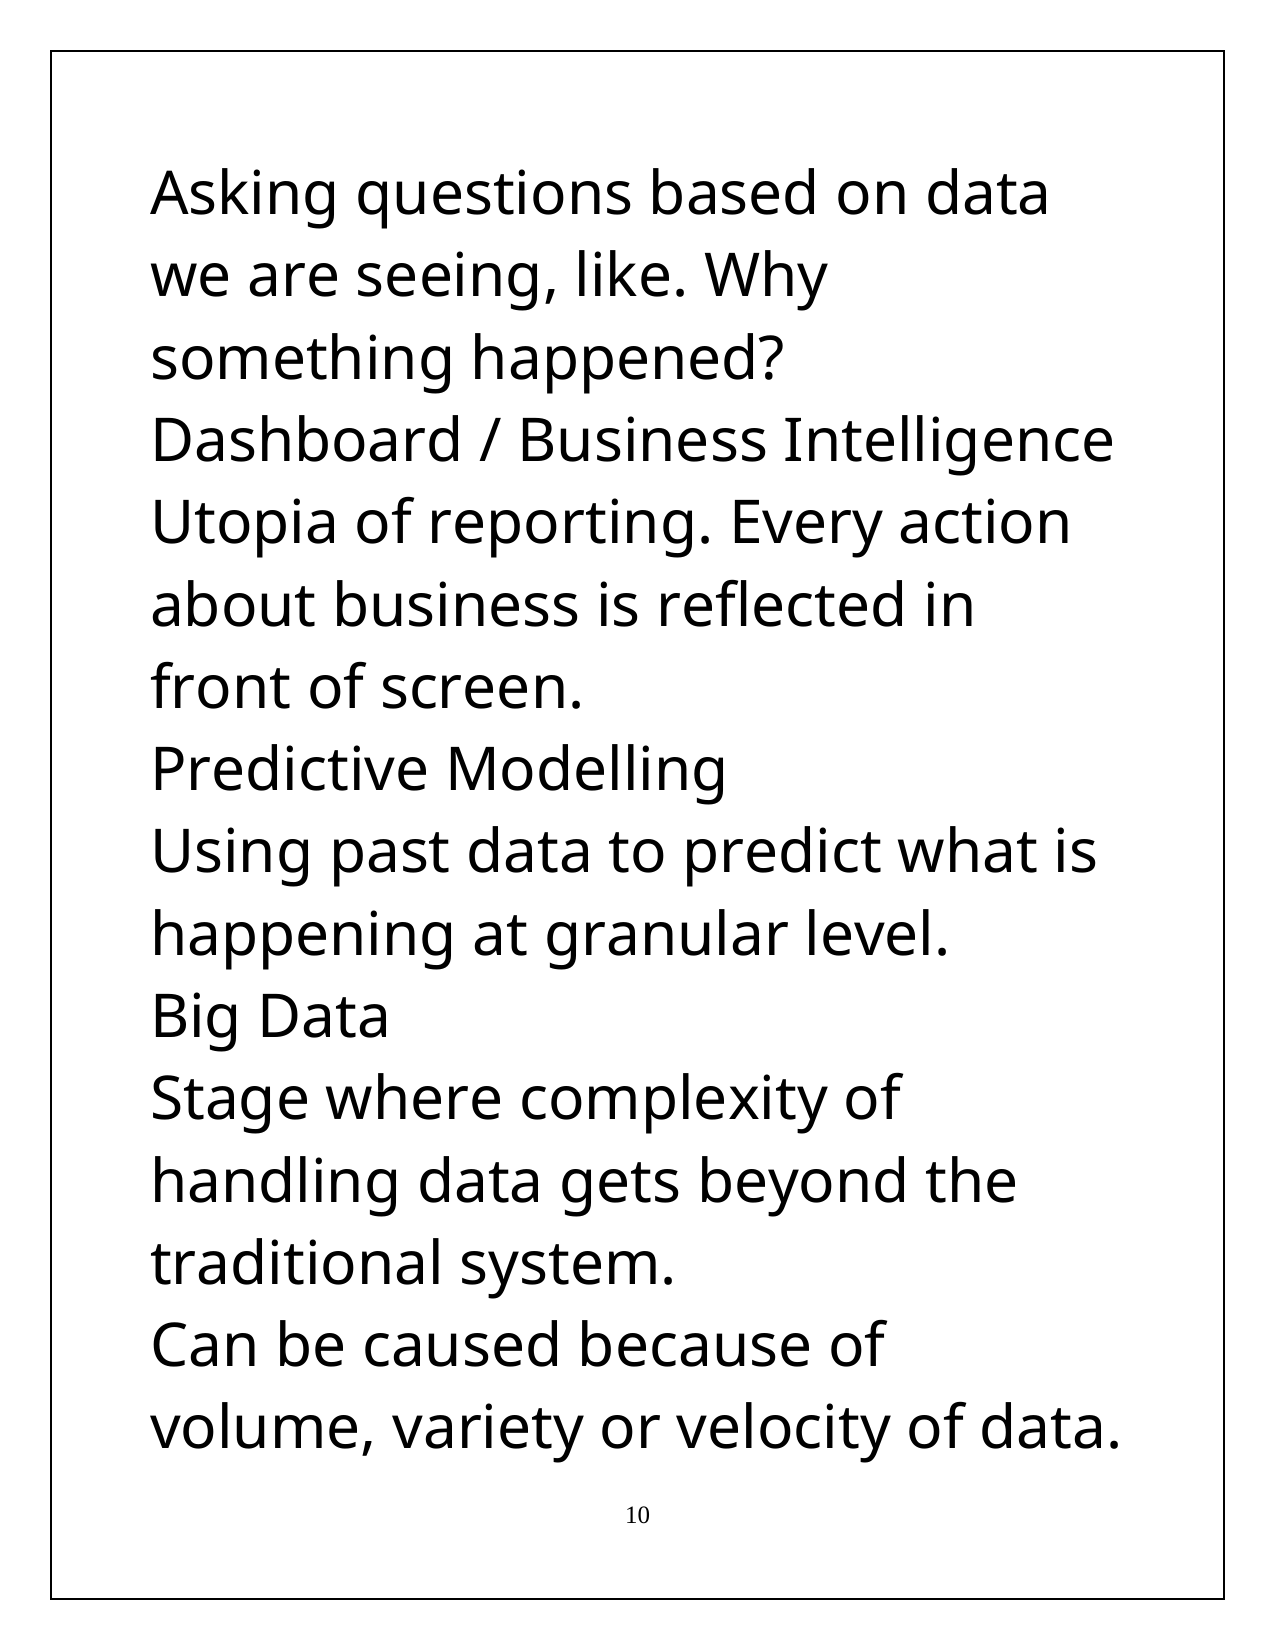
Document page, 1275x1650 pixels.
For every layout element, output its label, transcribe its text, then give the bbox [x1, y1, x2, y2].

text Using past data to predict what is happening at granular level. [150, 808, 1125, 973]
text Can be caused because of volume, variety or velocity of data. [150, 1302, 1125, 1467]
text Utopia of reporting. Every action about business is reflected in front of screen. [150, 479, 1125, 726]
text Stage where complexity of handling data gets beyond the traditional system. [150, 1055, 1125, 1302]
text Asking questions based on data we are seeing, like. Why something happened? [150, 150, 1125, 397]
text Dashboard / Business Intelligence [150, 397, 1125, 479]
text Predictive Modelling [150, 726, 1125, 808]
text Big Data [150, 973, 1125, 1055]
